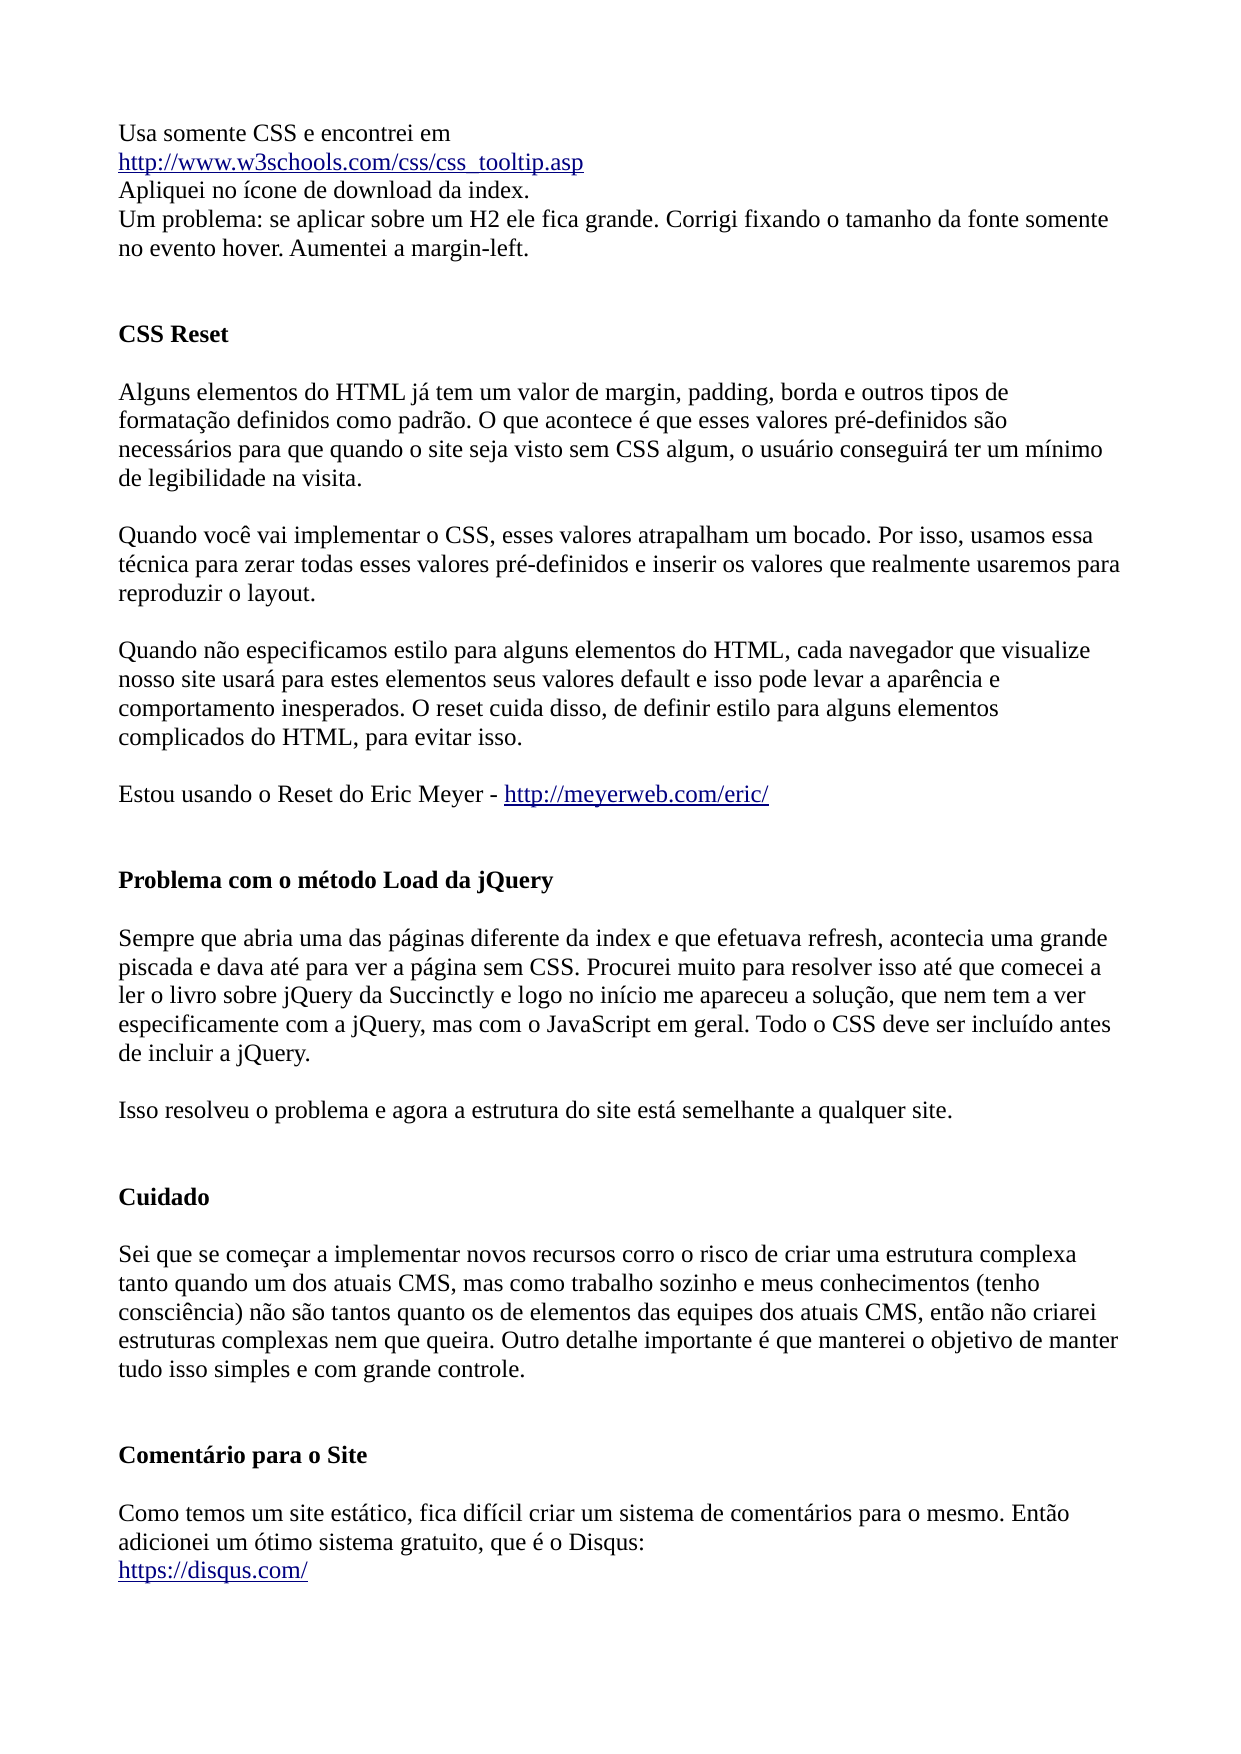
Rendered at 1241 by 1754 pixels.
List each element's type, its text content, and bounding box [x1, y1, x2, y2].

text Problema com o método Load da jQuery [118, 866, 1122, 894]
text Sei que se começar a implementar novos recursos corro o risco de criar uma estrutura complexa tanto quando um dos atuais CMS, mas como trabalho sozinho e meus conhecimentos (tenho consciência) não são tantos quanto os de elementos das equipes dos atuais CMS, então não criarei estruturas complexas nem que queira. Outro detalhe importante é que manterei o objetivo de manter tudo isso simples e com grande controle. [118, 1239, 1122, 1383]
text Comentário para o Site [118, 1441, 1122, 1469]
text Quando você vai implementar o CSS, esses valores atrapalham um bocado. Por isso, usamos essa técnica para zerar todas esses valores pré-definidos e inserir os valores que realmente usaremos para reproduzir o layout. [118, 521, 1122, 607]
text Apliquei no ícone de download da index. [118, 176, 1122, 204]
text http://www.w3schools.com/css/css_tooltip.asp [118, 147, 1122, 176]
text https://disqus.com/ [118, 1556, 1122, 1584]
text CSS Reset [118, 319, 1122, 348]
text Sempre que abria uma das páginas diferente da index e que efetuava refresh, acontecia uma grande piscada e dava até para ver a página sem CSS. Procurei muito para resolver isso até que comecei a ler o livro sobre jQuery da Succinctly e logo no início me apareceu a solução, que nem tem a ver especificamente com a jQuery, mas com o JavaScript em geral. Todo o CSS deve ser incluído antes de incluir a jQuery. [118, 923, 1122, 1067]
text Alguns elementos do HTML já tem um valor de margin, padding, borda e outros tipos de formatação definidos como padrão. O que acontece é que esses valores pré-definidos são necessários para que quando o site seja visto sem CSS algum, o usuário conseguirá ter um mínimo de legibilidade na visita. [118, 377, 1122, 521]
text Usa somente CSS e encontrei em [118, 118, 1122, 147]
text Isso resolveu o problema e agora a estrutura do site está semelhante a qualquer site. [118, 1096, 1122, 1124]
text Como temos um site estático, fica difícil criar um sistema de comentários para o mesmo. Então adicionei um ótimo sistema gratuito, que é o Disqus: [118, 1498, 1122, 1556]
text Quando não especificamos estilo para alguns elementos do HTML, cada navegador que visualize nosso site usará para estes elementos seus valores default e isso pode levar a aparência e comportamento inesperados. O reset cuida disso, de definir estilo para alguns elementos complicados do HTML, para evitar isso. [118, 636, 1122, 751]
text Estou usando o Reset do Eric Meyer - http://meyerweb.com/eric/ [118, 779, 1122, 808]
text Um problema: se aplicar sobre um H2 ele fica grande. Corrigi fixando o tamanho da fonte somente no evento hover. Aumentei a margin-left. [118, 204, 1122, 262]
text Cuidado [118, 1182, 1122, 1211]
